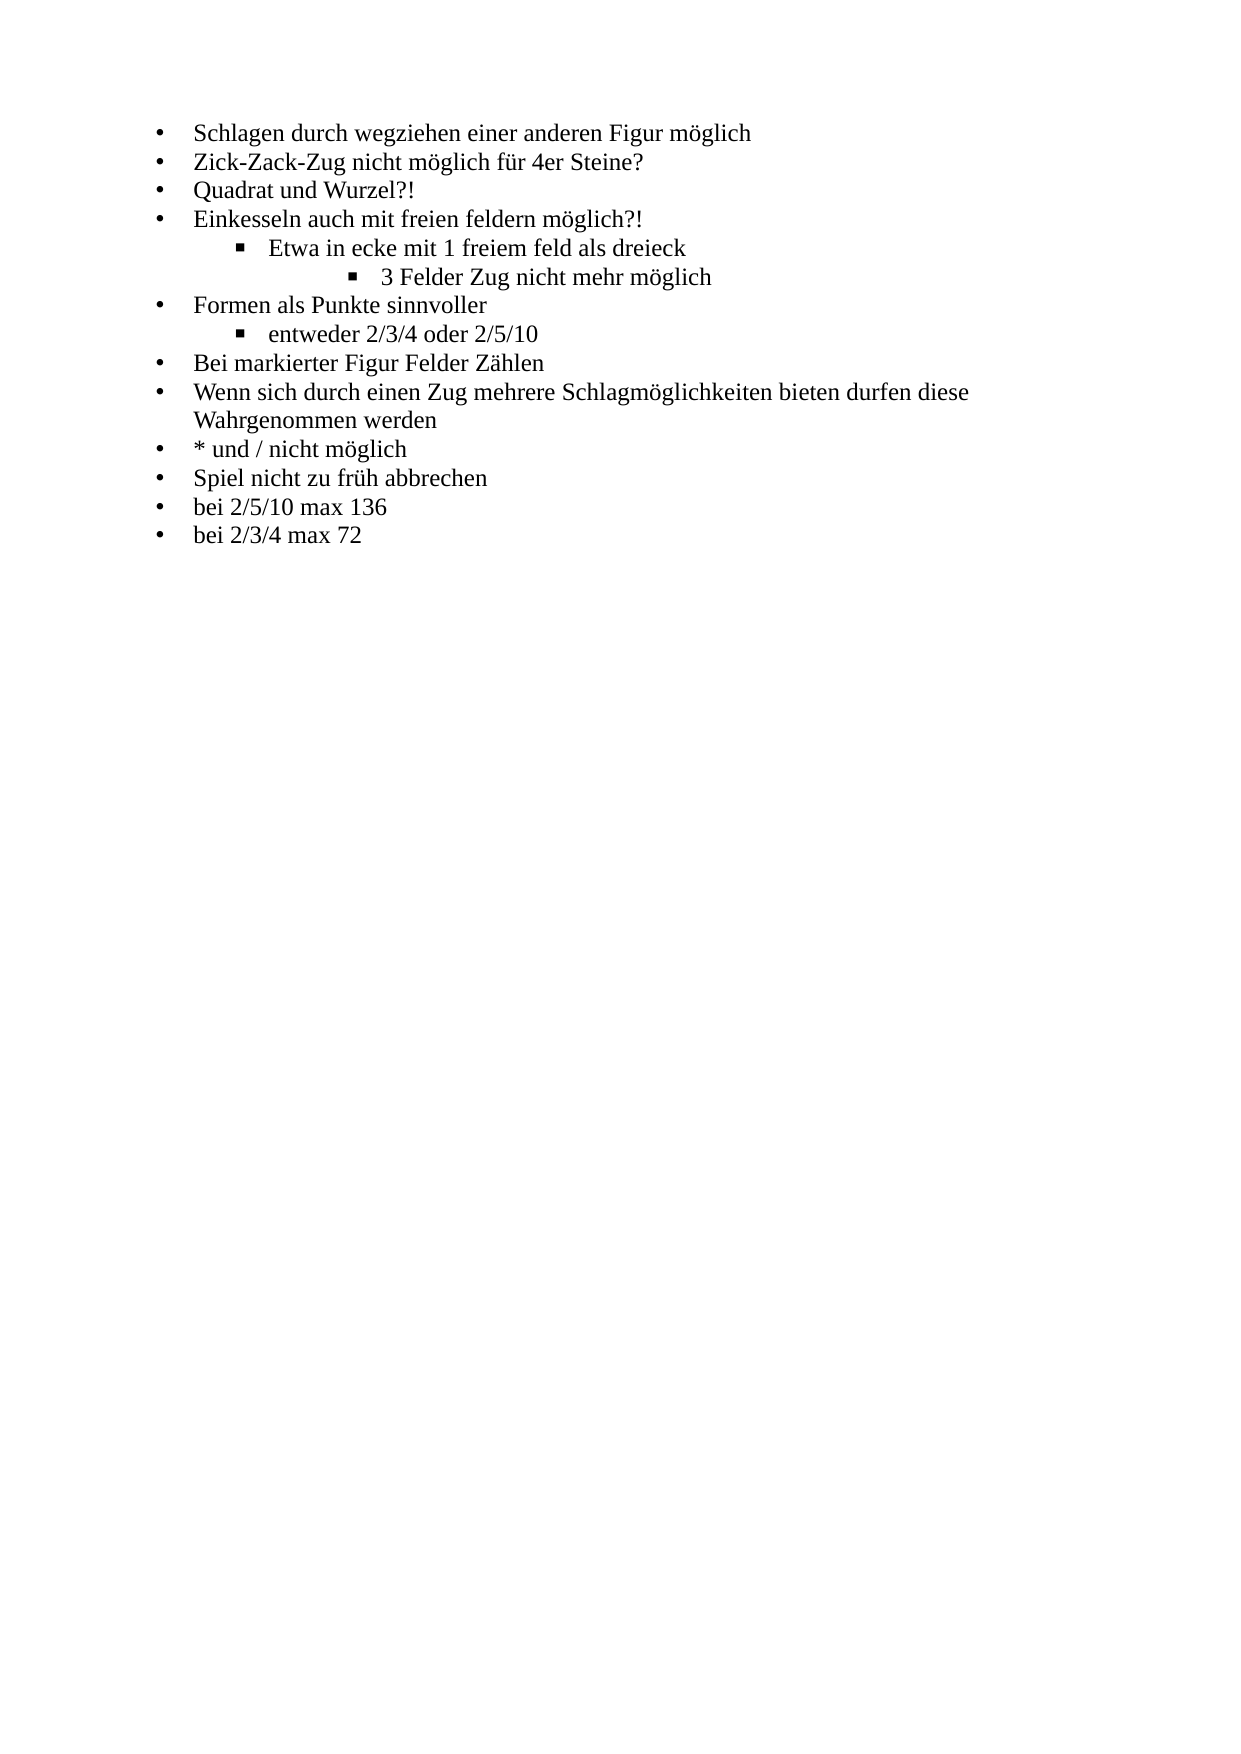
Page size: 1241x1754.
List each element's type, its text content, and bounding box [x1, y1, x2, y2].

list Wenn sich durch einen Zug mehrere Schlagmöglichkeiten bieten durfen diese Wahrgenommen werden [156, 377, 1122, 434]
list Formen als Punkte sinnvoller [156, 291, 1122, 319]
list bei 2/3/4 max 72 [156, 521, 1122, 549]
list Spiel nicht zu früh abbrechen [156, 463, 1122, 492]
list Etwa in ecke mit 1 freiem feld als dreieck [231, 233, 1122, 262]
list entweder 2/3/4 oder 2/5/10 [231, 319, 1122, 348]
list Quadrat und Wurzel?! [156, 176, 1122, 204]
list Bei markierter Figur Felder Zählen [156, 348, 1122, 377]
list Schlagen durch wegziehen einer anderen Figur möglich [156, 118, 1122, 147]
list 3 Felder Zug nicht mehr möglich [343, 262, 1122, 291]
list * und / nicht möglich [156, 434, 1122, 463]
list Zick-Zack-Zug nicht möglich für 4er Steine? [156, 147, 1122, 176]
list bei 2/5/10 max 136 [156, 492, 1122, 521]
list Einkesseln auch mit freien feldern möglich?! [156, 204, 1122, 233]
